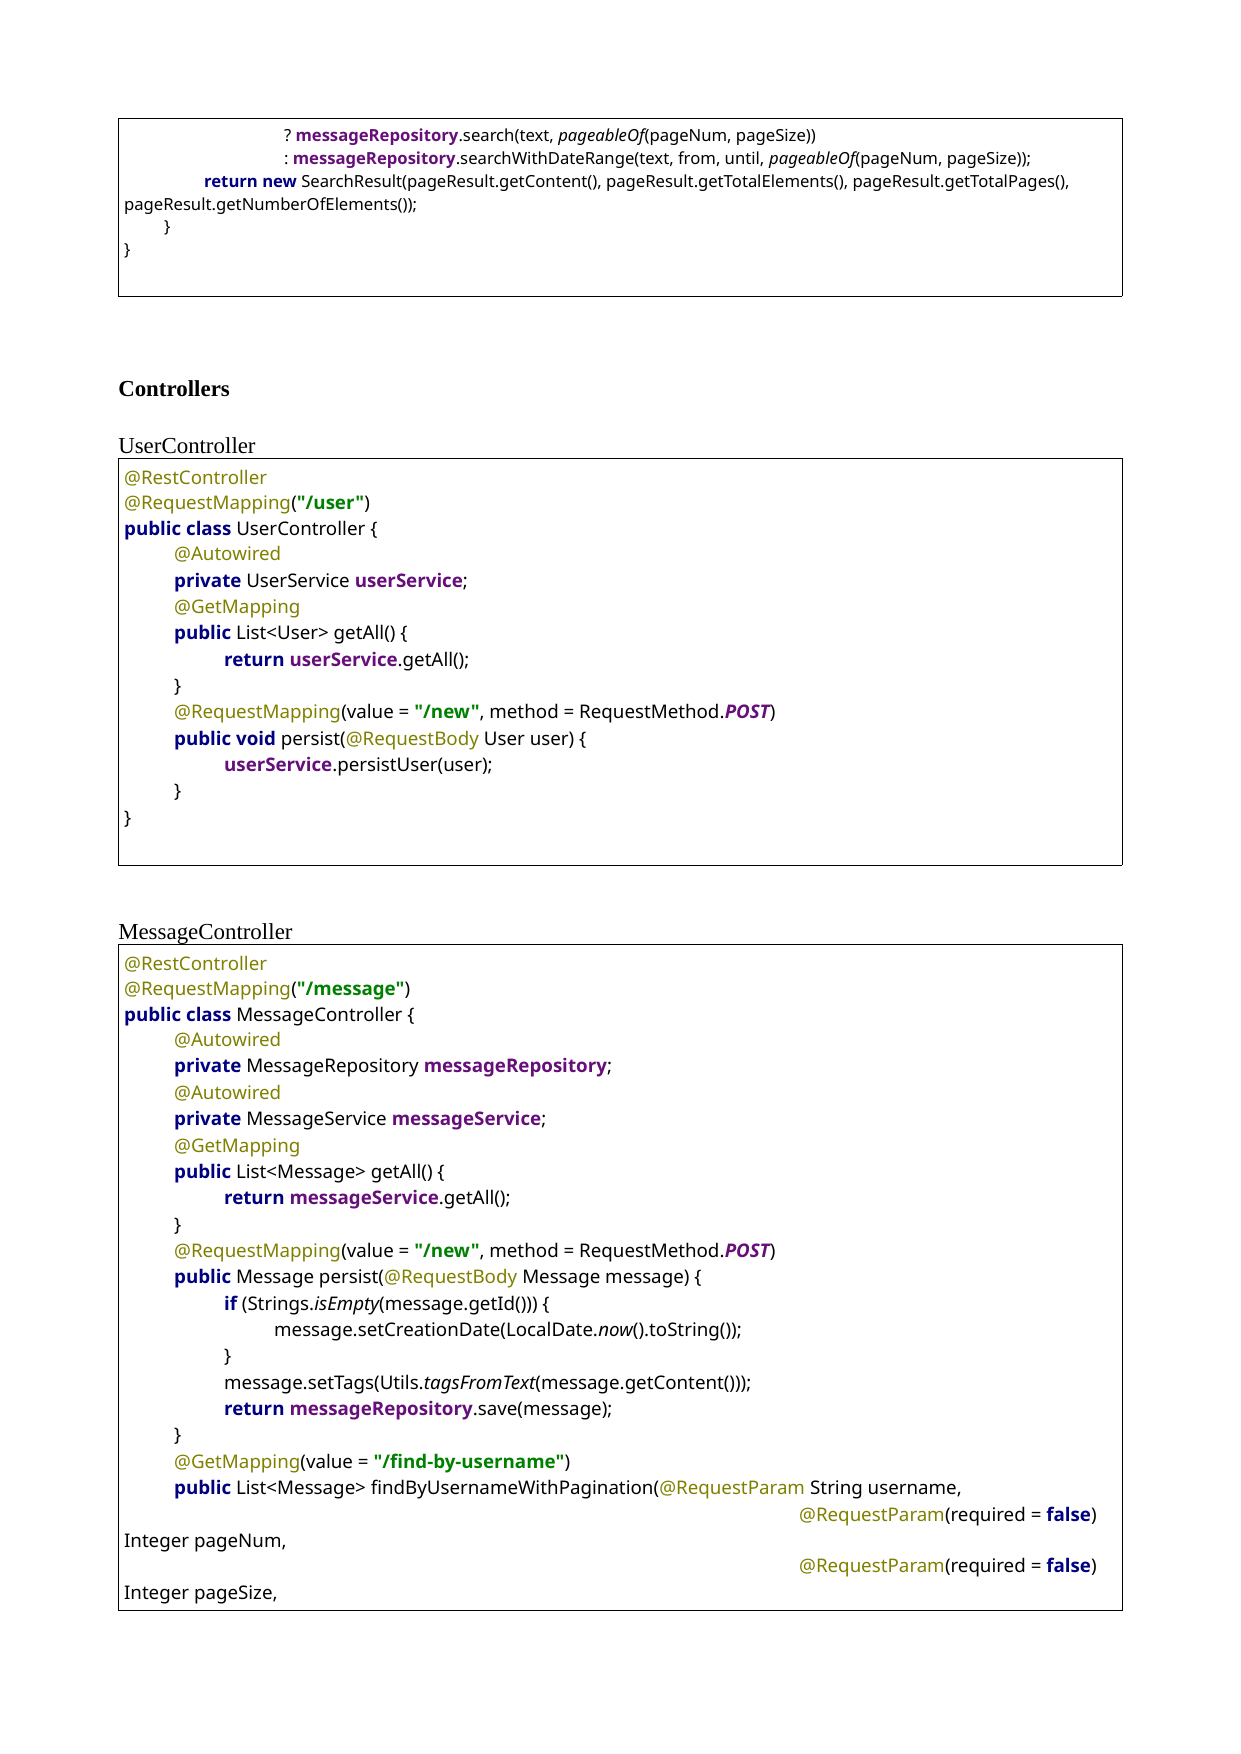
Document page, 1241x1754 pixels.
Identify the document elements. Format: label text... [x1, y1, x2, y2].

table_header @RestController @RequestMapping("/user") public class UserController { @Autowired private UserService userService; @GetMapping public List<User> getAll() { return userService.getAll(); } @RequestMapping(value = "/new", method = RequestMethod.POST) public void persist(@RequestBody User user) { userService.persistUser(user); } } [119, 459, 1122, 865]
text MessageController [118, 918, 1122, 944]
text Controllers [118, 375, 1122, 401]
table_header @RestController @RequestMapping("/message") public class MessageController { @Autowired private MessageRepository messageRepository; @Autowired private MessageService messageService; @GetMapping public List<Message> getAll() { return messageService.getAll(); } @RequestMapping(value = "/new", method = RequestMethod.POST) public Message persist(@RequestBody Message message) { if (Strings.isEmpty(message.getId())) { message.setCreationDate(LocalDate.now().toString()); } message.setTags(Utils.tagsFromText(message.getContent())); return messageRepository.save(message); } @GetMapping(value = "/find-by-username") public List<Message> findByUsernameWithPagination(@RequestParam String username, @RequestParam(required = false) Integer pageNum, @RequestParam(required = false) Integer pageSize, [119, 945, 1122, 1610]
table_header ? messageRepository.search(text, pageableOf(pageNum, pageSize)) : messageRepository.searchWithDateRange(text, from, until, pageableOf(pageNum, pageSize)); return new SearchResult(pageResult.getContent(), pageResult.getTotalElements(), pageResult.getTotalPages(), pageResult.getNumberOfElements()); } } [119, 119, 1122, 296]
text UserController [118, 432, 1122, 458]
